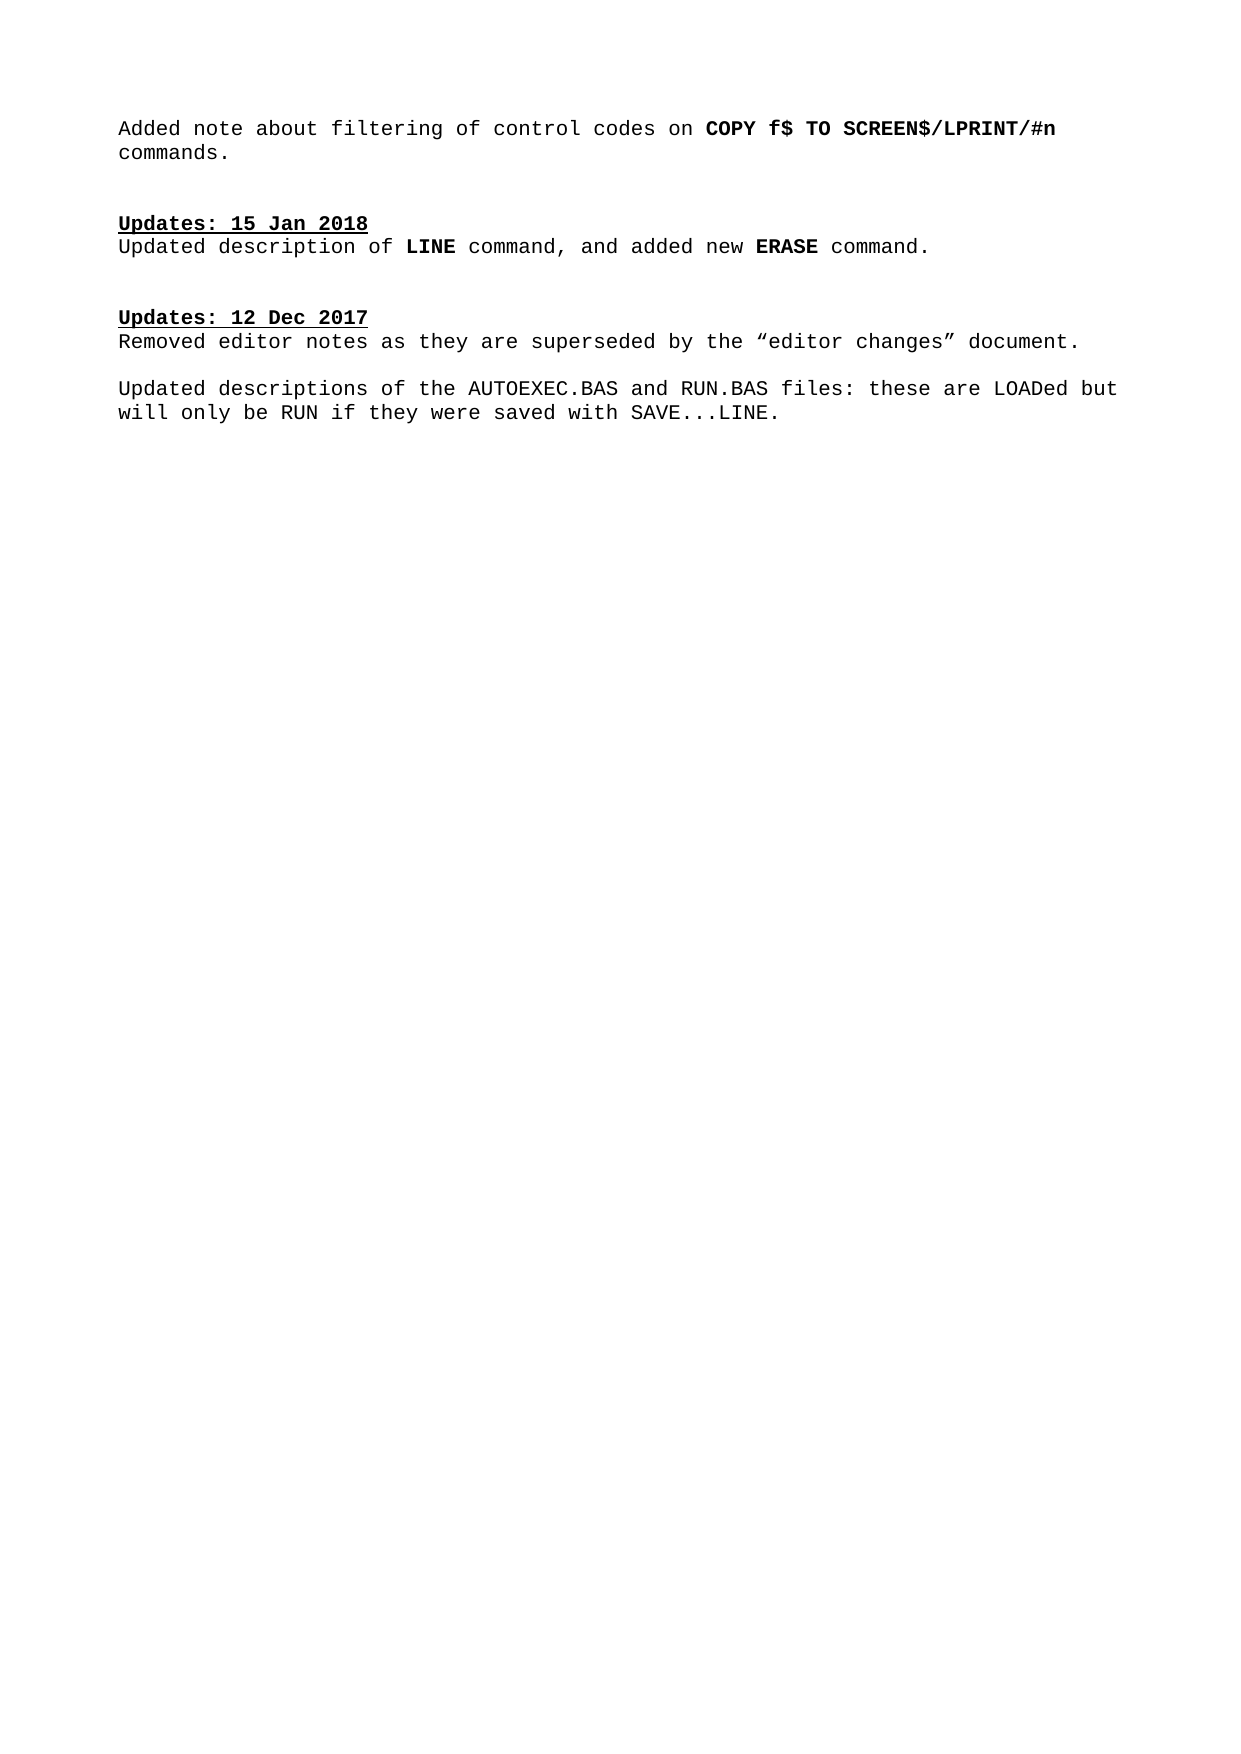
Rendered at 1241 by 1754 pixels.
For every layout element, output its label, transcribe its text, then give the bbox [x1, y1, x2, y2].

text Updates: 12 Dec 2017 [118, 307, 1122, 331]
text Added note about filtering of control codes on COPY f$ TO SCREEN$/LPRINT/#n commands. [118, 118, 1122, 165]
text Removed editor notes as they are superseded by the “editor changes” document. [118, 331, 1122, 354]
text Updated description of LINE command, and added new ERASE command. [118, 236, 1122, 260]
text Updated descriptions of the AUTOEXEC.BAS and RUN.BAS files: these are LOADed but will only be RUN if they were saved with SAVE...LINE. [118, 378, 1122, 426]
text Updates: 15 Jan 2018 [118, 213, 1122, 236]
